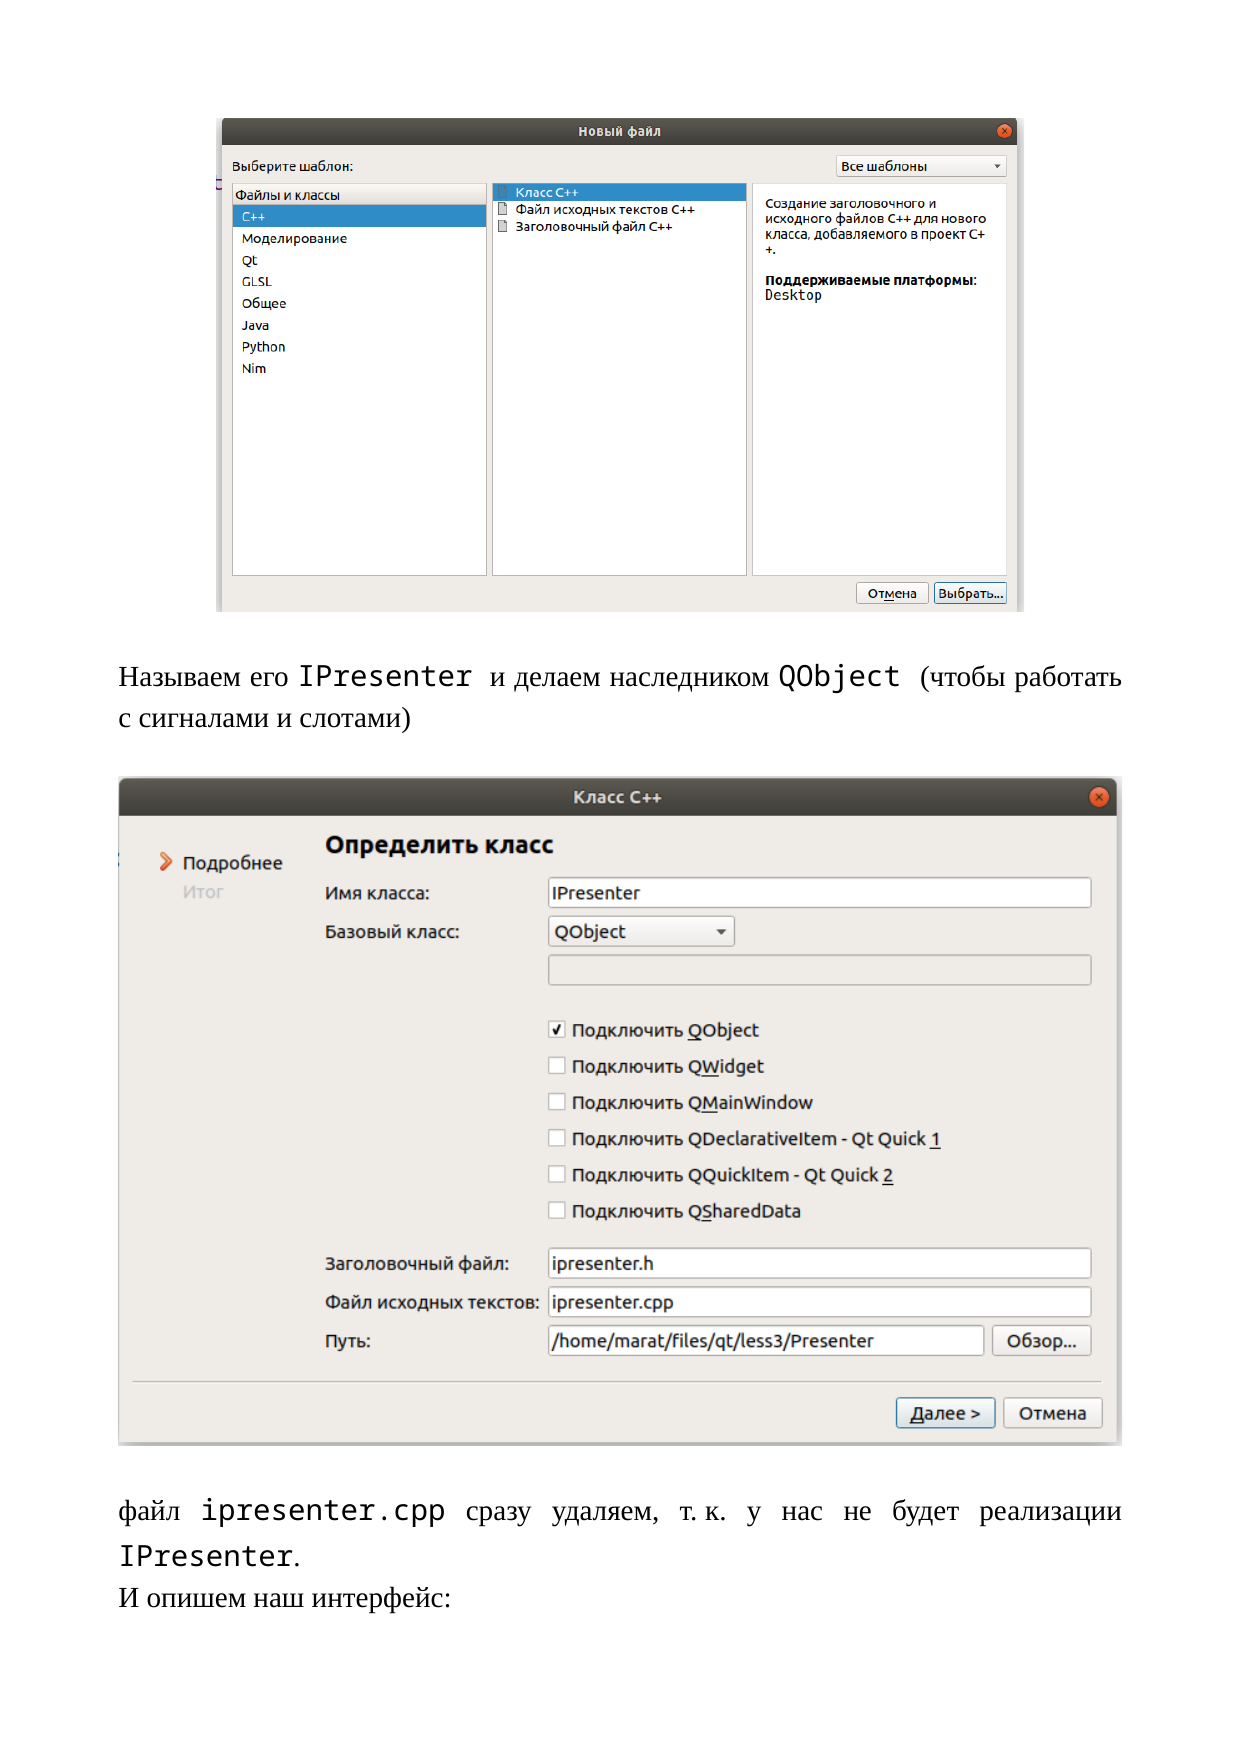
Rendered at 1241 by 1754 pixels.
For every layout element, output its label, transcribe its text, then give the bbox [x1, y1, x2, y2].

text И опишем наш интерфейс: [118, 1581, 1122, 1614]
picture [118, 776, 1123, 1446]
text файл ipresenter.cpp сразу удаляем, т. к. у нас не будет реализации IPresenter. [118, 1489, 1122, 1574]
picture [216, 118, 1025, 612]
text Называем его IPresenter и делаем наследником QObject (чтобы работать с сигналами и слотами) [118, 655, 1122, 733]
